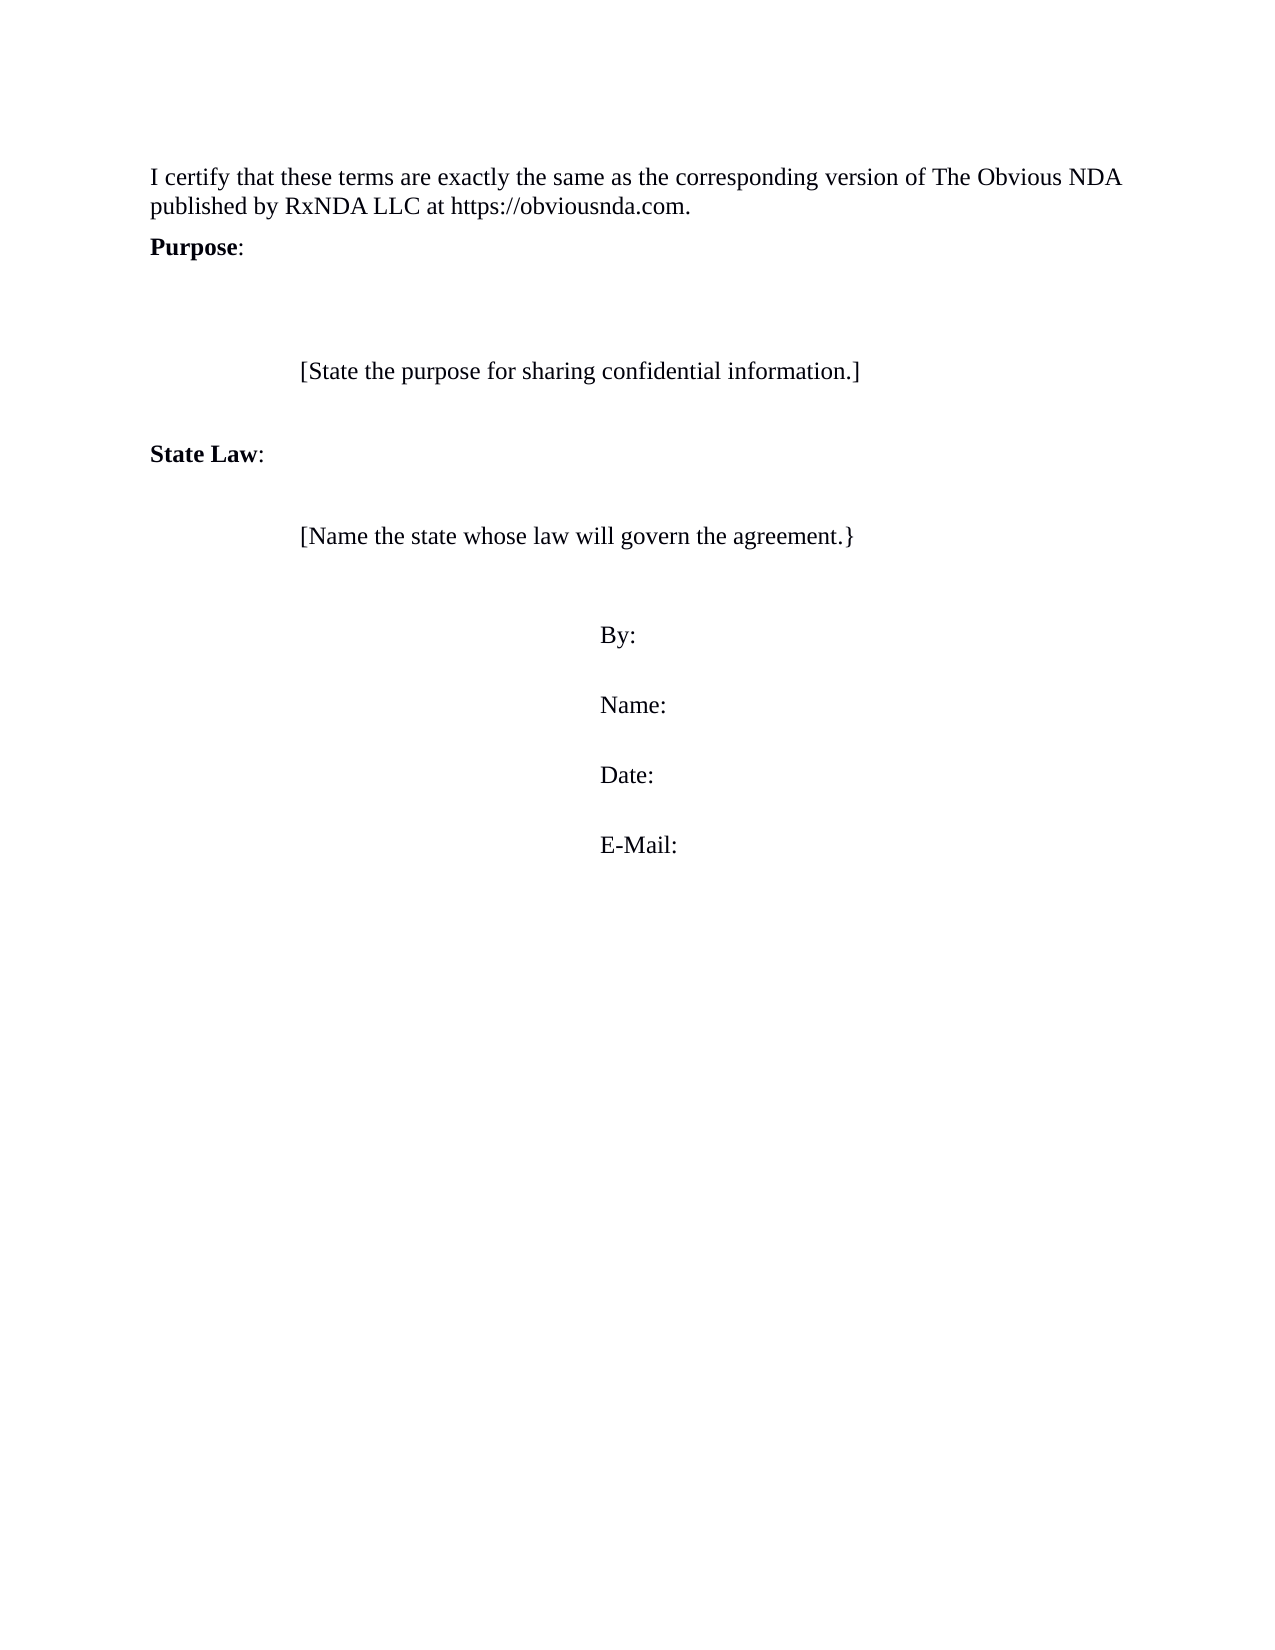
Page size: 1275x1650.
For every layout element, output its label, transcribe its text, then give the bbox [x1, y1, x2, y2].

text E-Mail: [600, 830, 1125, 859]
text By: [600, 562, 1125, 677]
text [Name the state whose law will govern the agreement.} [150, 521, 1125, 550]
text Name: [600, 690, 1125, 747]
text [State the purpose for sharing confidential information.] [150, 356, 1125, 385]
text State Law: [150, 439, 1125, 467]
text Purpose: [150, 232, 1125, 261]
text I certify that these terms are exactly the same as the corresponding version of The Obvious NDA published by RxNDA LLC at https://obviousnda.com. [150, 162, 1125, 220]
text Date: [600, 760, 1125, 817]
